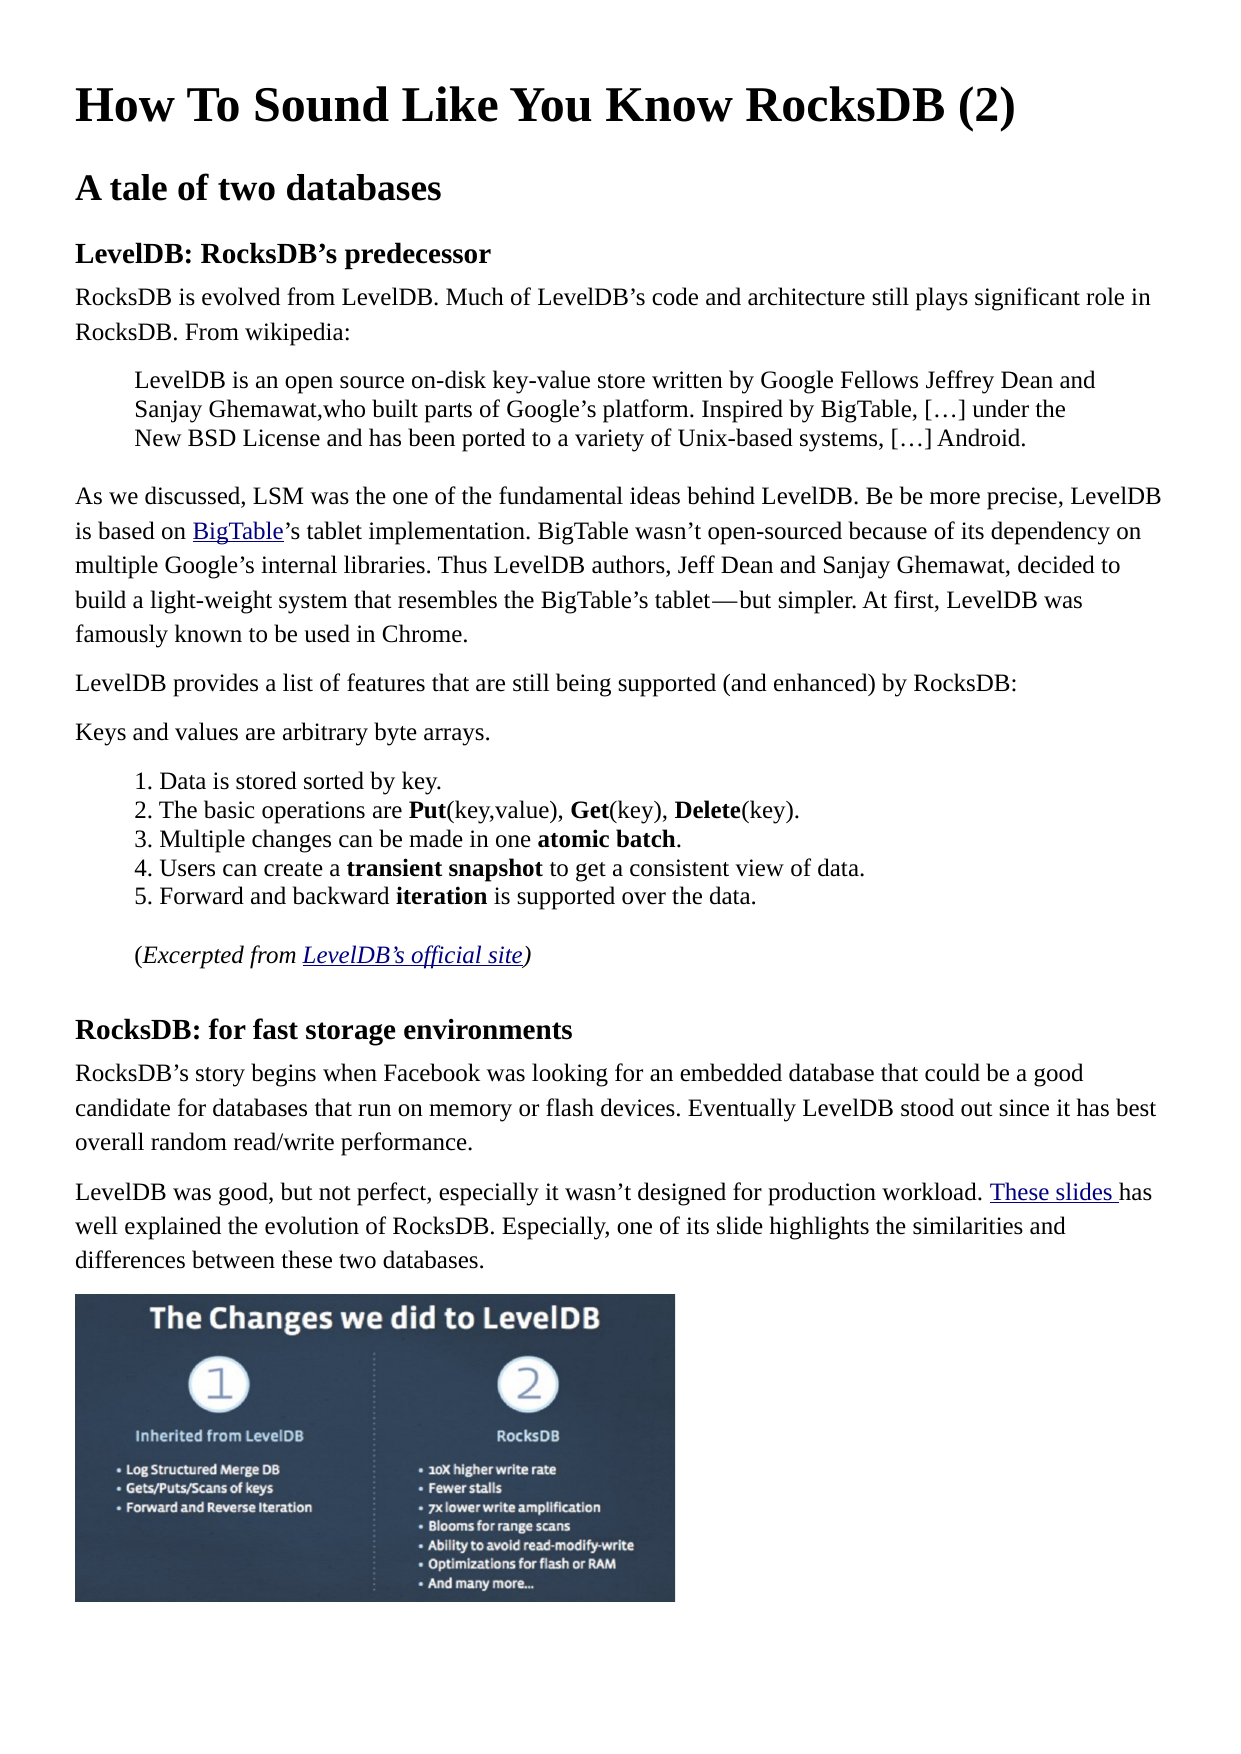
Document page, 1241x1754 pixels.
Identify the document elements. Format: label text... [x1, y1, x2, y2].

text As we discussed, LSM was the one of the fundamental ideas behind LevelDB. Be be more precise, LevelDB is based on BigTable’s tablet implementation. BigTable wasn’t open-sourced because of its dependency on multiple Google’s internal libraries. Thus LevelDB authors, Jeff Dean and Sanjay Ghemawat, decided to build a light-weight system that resembles the BigTable’s tablet — but simpler. At first, LevelDB was famously known to be used in Chrome. [75, 481, 1165, 648]
subtitle How To Sound Like You Know RocksDB (2) [75, 75, 1165, 132]
subtitle LevelDB: RocksDB’s predecessor [75, 236, 1165, 269]
text RocksDB is evolved from LevelDB. Much of LevelDB’s code and architecture still plays significant role in RocksDB. From wikipedia: [75, 282, 1165, 345]
text LevelDB provides a list of features that are still being supported (and enhanced) by RocksDB: [75, 668, 1165, 697]
subtitle RocksDB: for fast storage environments [75, 1012, 1165, 1046]
subtitle A tale of two databases [75, 166, 1165, 209]
text (Excerpted from LevelDB’s official site) [134, 940, 1106, 968]
picture [75, 1294, 675, 1602]
text LevelDB is an open source on-disk key-value store written by Google Fellows Jeffrey Dean and Sanjay Ghemawat,who built parts of Google’s platform. Inspired by BigTable, […] under the New BSD License and has been ported to a variety of Unix-based systems, […] Android. [134, 366, 1106, 452]
text 1. Data is stored sorted by key. 2. The basic operations are Put(key,value), Get(key), Delete(key). 3. Multiple changes can be made in one atomic batch. 4. Users can create a transient snapshot to get a consistent view of data. 5. Forward and backward iteration is supported over the data. [134, 766, 1106, 910]
text Keys and values are arbitrary byte arrays. [75, 717, 1165, 746]
text RocksDB’s story begins when Facebook was looking for an embedded database that could be a good candidate for databases that run on memory or flash devices. Eventually LevelDB stood out since it has best overall random read/write performance. [75, 1058, 1165, 1156]
text LevelDB was good, but not perfect, especially it wasn’t designed for production workload. These slides has well explained the evolution of RocksDB. Especially, one of its slide highlights the similarities and differences between these two databases. [75, 1177, 1165, 1274]
